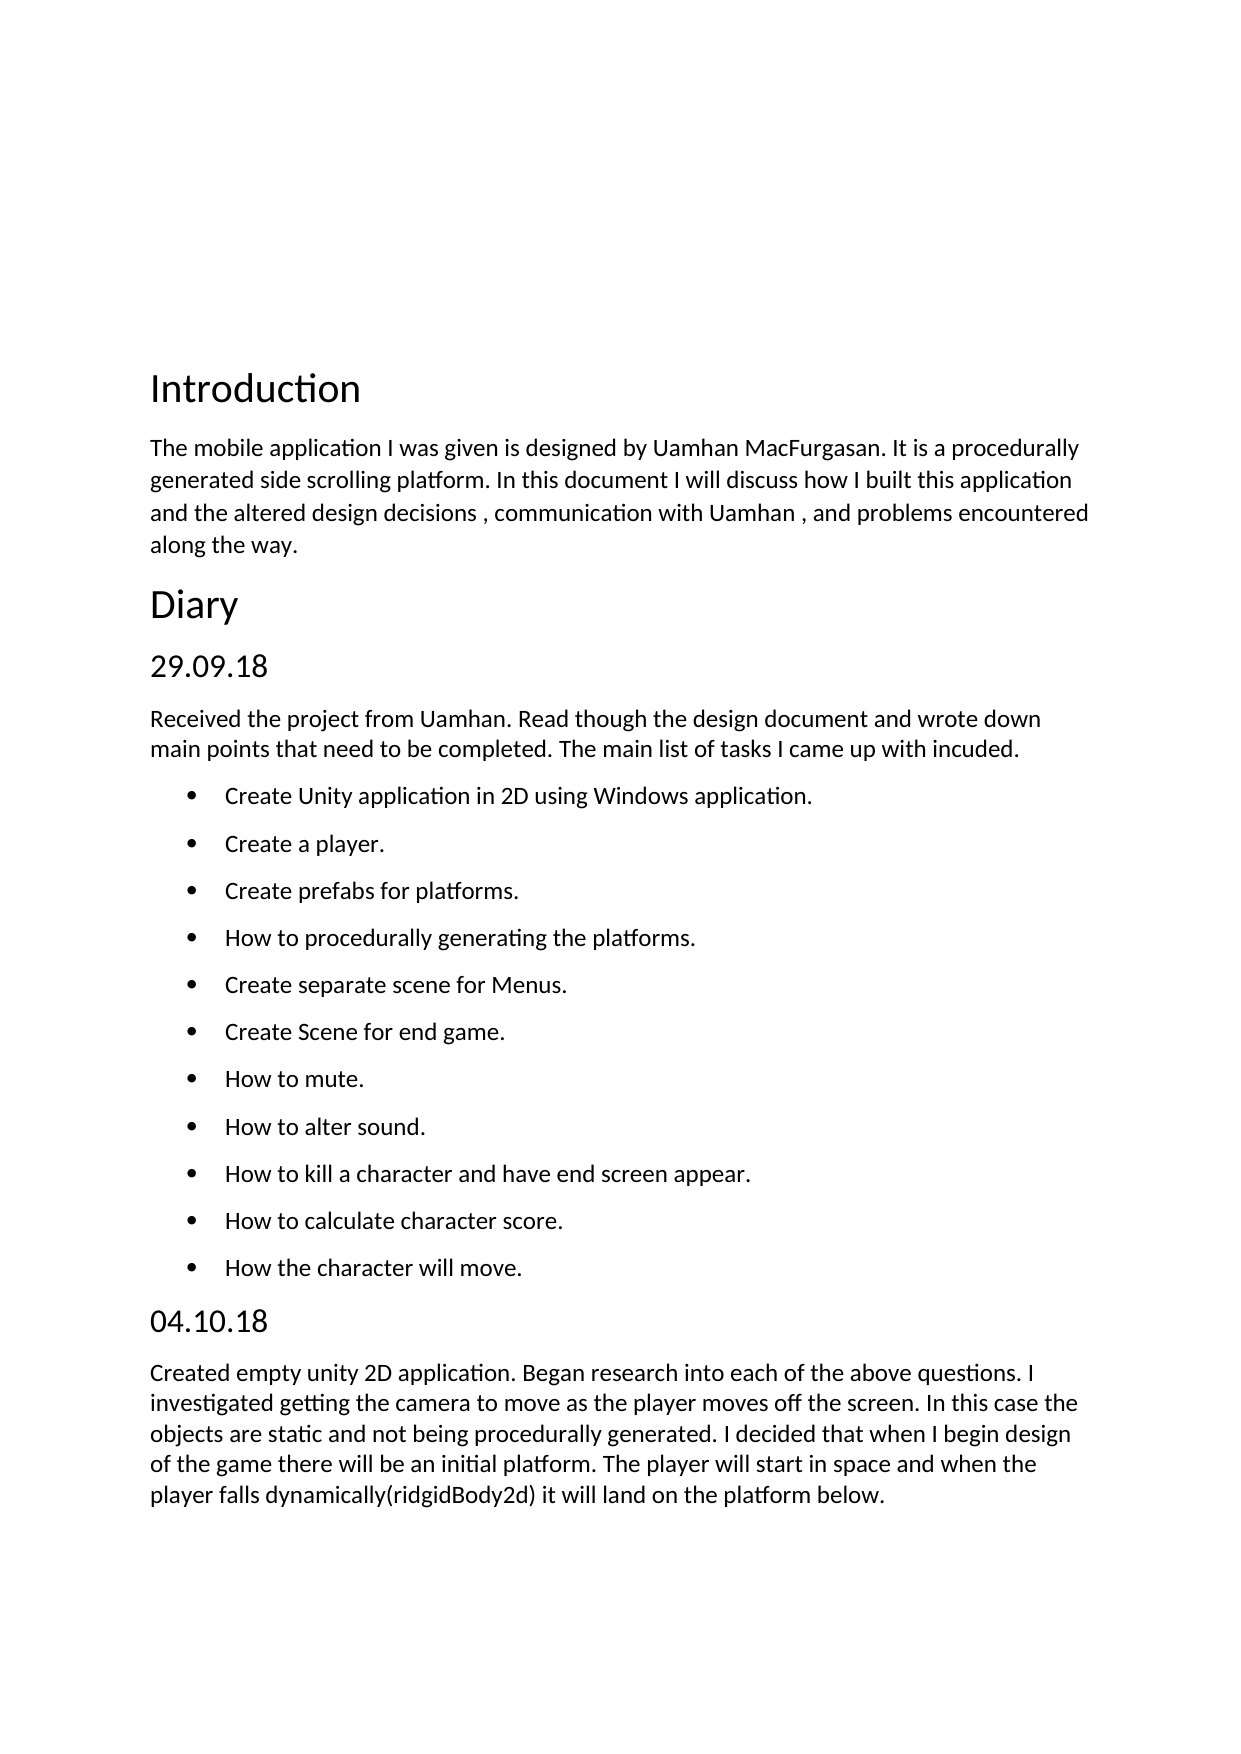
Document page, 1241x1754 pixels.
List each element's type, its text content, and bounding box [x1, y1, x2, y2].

text Introduction [150, 362, 1090, 412]
list How to alter sound. [187, 1111, 1090, 1141]
text 29.09.18 [150, 645, 1090, 686]
list Create Unity application in 2D using Windows application. [187, 781, 1090, 811]
list Create Scene for end game. [187, 1016, 1090, 1047]
list How to procedurally generating the platforms. [187, 922, 1090, 953]
list How to kill a character and have end screen appear. [187, 1158, 1090, 1188]
list Create a player. [187, 828, 1090, 858]
text Created empty unity 2D application. Began research into each of the above questions. I investigated getting the camera to move as the player moves off the screen. In this case the objects are static and not being procedurally generated. I decided that when I begin design of the game there will be an initial platform. The player will start in space and when the player falls dynamically(ridgidBody2d) it will land on the platform below. [150, 1357, 1090, 1509]
list How the character will move. [187, 1252, 1090, 1283]
list Create prefabs for platforms. [187, 875, 1090, 905]
text 04.10.18 [150, 1299, 1090, 1340]
list Create separate scene for Menus. [187, 969, 1090, 1000]
text The mobile application I was given is designed by Uamhan MacFurgasan. It is a procedurally generated side scrolling platform. In this document I will discuss how I built this application and the altered design decisions , communication with Uamhan , and problems encountered along the way. [150, 432, 1090, 559]
list How to calculate character score. [187, 1205, 1090, 1236]
text Diary [150, 578, 1090, 629]
list How to mute. [187, 1064, 1090, 1094]
text Received the project from Uamhan. Read though the design document and wrote down main points that need to be completed. The main list of tasks I came up with incuded. [150, 703, 1090, 764]
